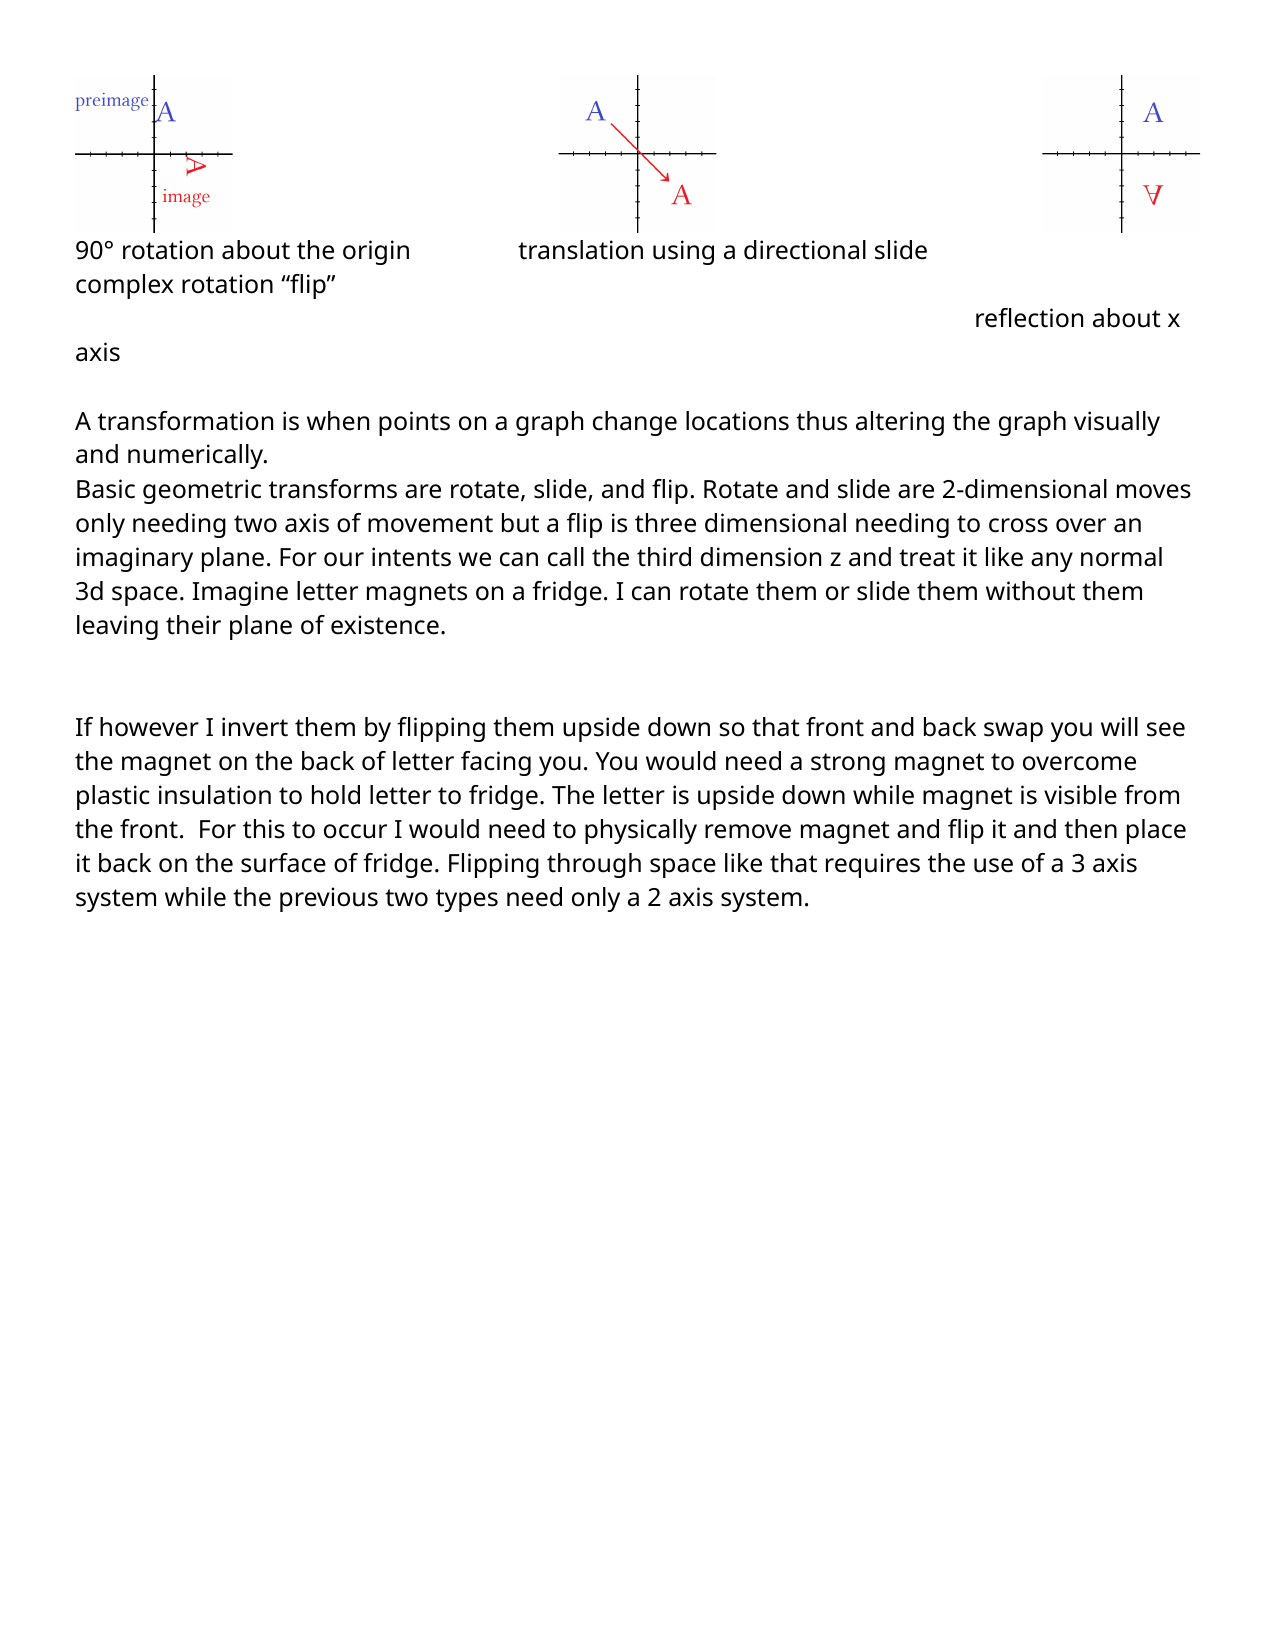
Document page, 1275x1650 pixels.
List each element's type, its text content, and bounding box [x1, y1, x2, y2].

text If however I invert them by flipping them upside down so that front and back swap you will see the magnet on the back of letter facing you. You would need a strong magnet to overcome plastic insulation to hold letter to fridge. The letter is upside down while magnet is visible from the front. For this to occur I would need to physically remove magnet and flip it and then place it back on the surface of fridge. Flipping through space like that requires the use of a 3 axis system while the previous two types need only a 2 axis system. [75, 710, 1200, 914]
picture [1042, 75, 1200, 233]
picture [558, 75, 717, 233]
text 90° rotation about the origin translation using a directional slide complex rotation “flip” [75, 75, 1200, 301]
text Basic geometric transforms are rotate, slide, and flip. Rotate and slide are 2-dimensional moves only needing two axis of movement but a flip is three dimensional needing to cross over an imaginary plane. For our intents we can call the third dimension z and treat it like any normal 3d space. Imagine letter magnets on a fridge. I can rotate them or slide them without them leaving their plane of existence. [75, 471, 1200, 642]
text A transformation is when points on a graph change locations thus altering the graph visually and numerically. [75, 403, 1200, 471]
text reflection about x axis [75, 301, 1200, 369]
